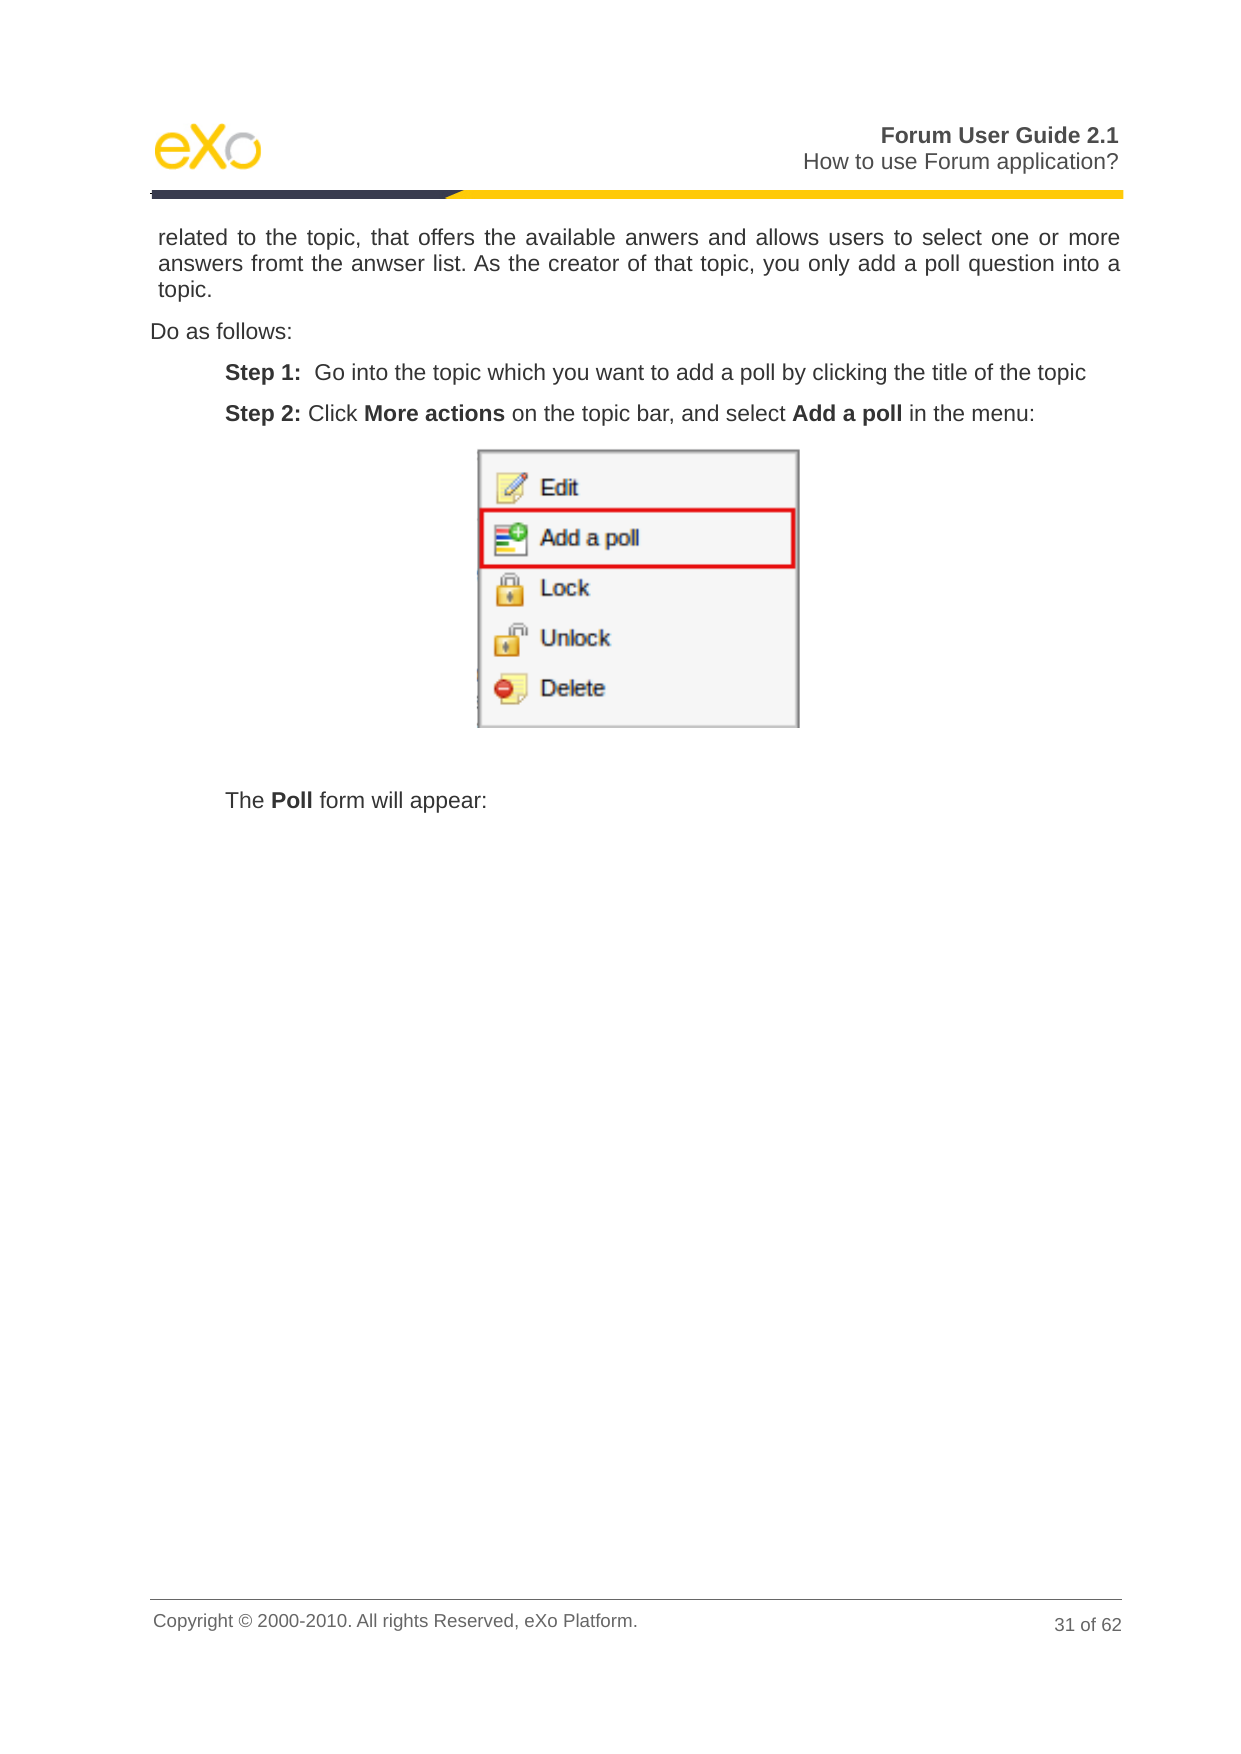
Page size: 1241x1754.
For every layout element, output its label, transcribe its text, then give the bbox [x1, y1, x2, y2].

list Step 2: Click More actions on the topic bar, and select Add a poll in the menu: [187, 400, 1122, 427]
picture [151, 190, 1124, 199]
list The Poll form will appear: [187, 787, 1122, 814]
text Do as follows: [150, 318, 1122, 344]
picture [155, 123, 262, 170]
picture [476, 448, 800, 728]
list Step 1: Go into the topic which you want to add a poll by clicking the title of the topic [187, 359, 1122, 385]
list related to the topic, that offers the available anwers and allows users to select one or more answers fromt the anwser list. As the creator of that topic, you only add a poll question into a topic. [120, 223, 1122, 303]
